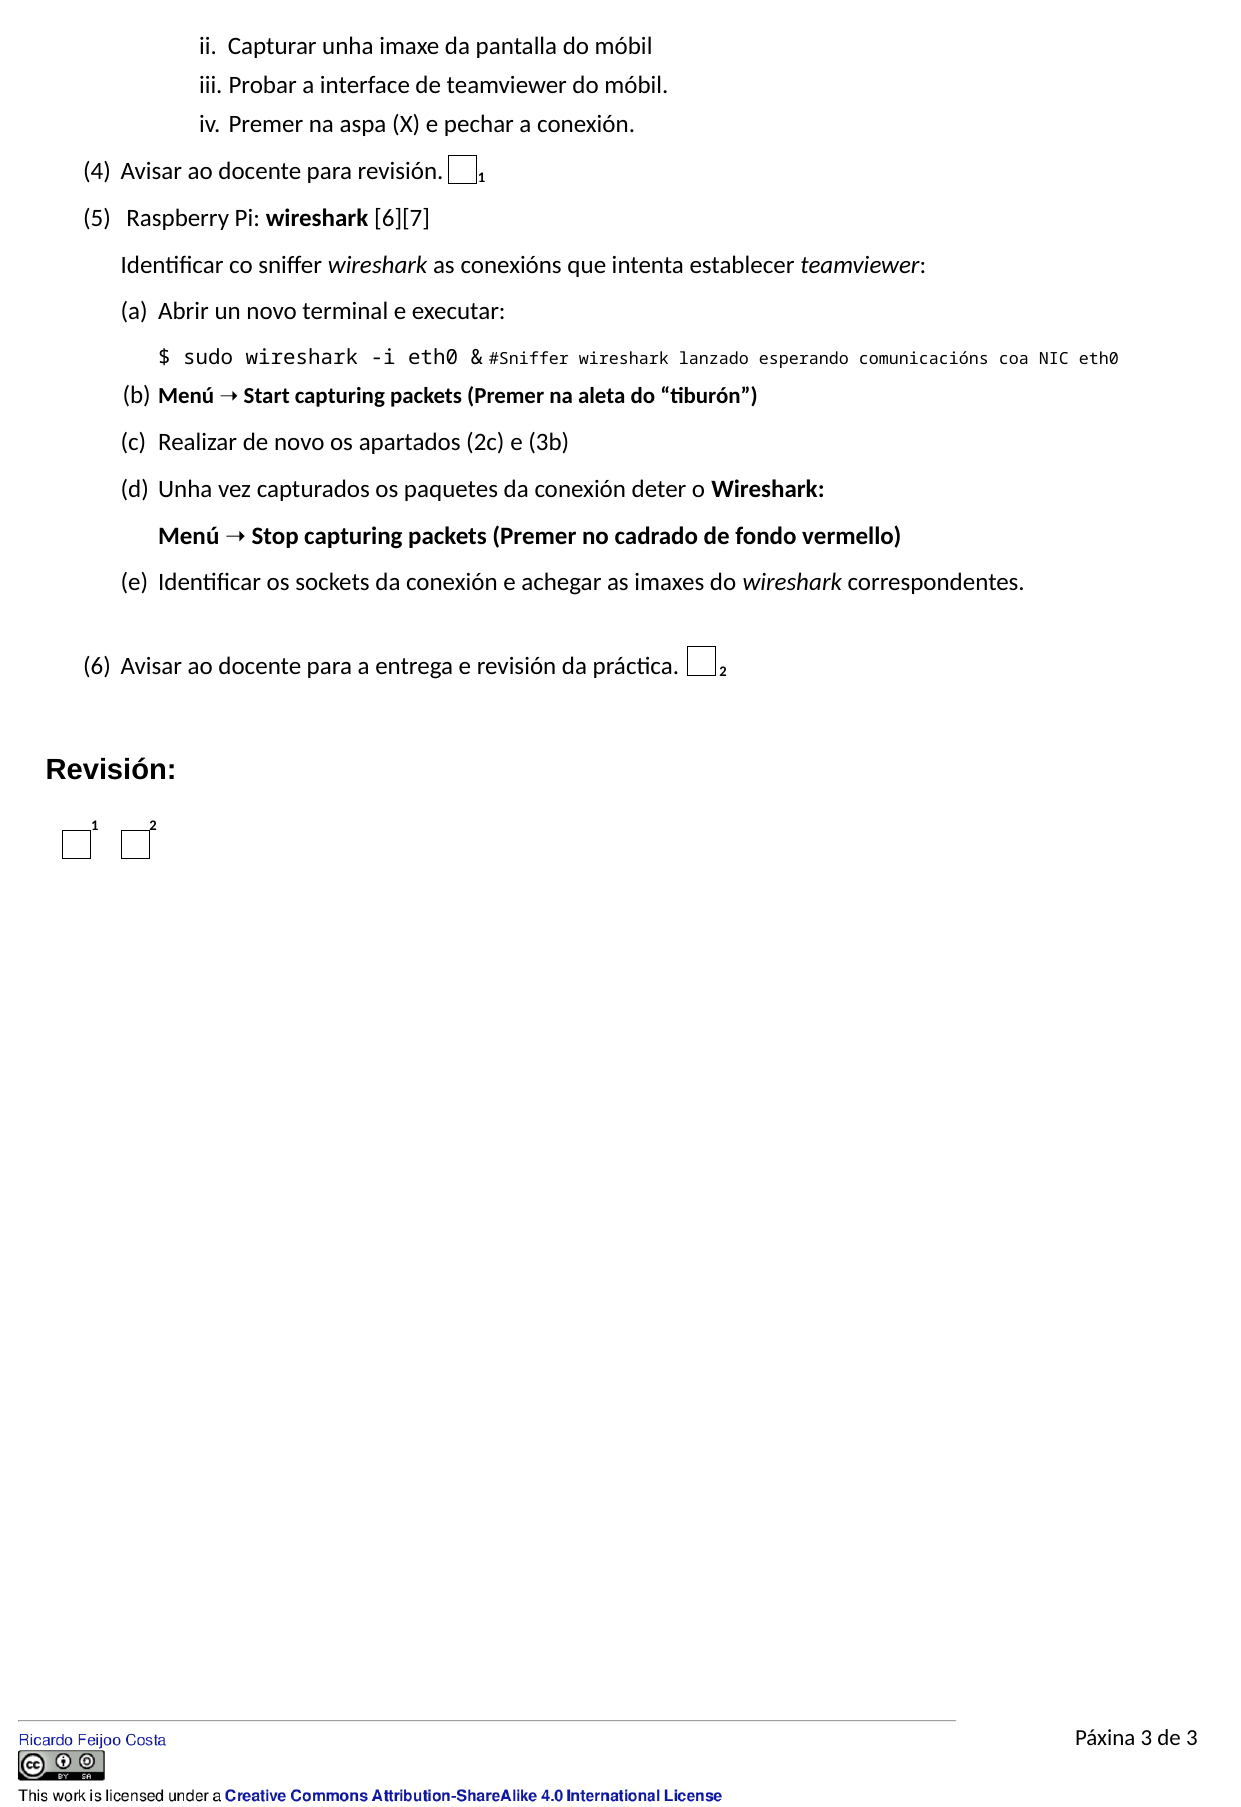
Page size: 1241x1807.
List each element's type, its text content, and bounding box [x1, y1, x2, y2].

list $ sudo wireshark -i eth0 & #Sniffer wireshark lanzado esperando comunicacións coa NIC eth0 [120, 342, 1197, 371]
list Premer na aspa (X) e pechar a conexión. [199, 108, 1197, 139]
picture [8, 1715, 957, 1806]
list Menú ➝ Start capturing packets (Premer na aleta do “tiburón”) [122, 379, 1197, 410]
list Probar a interface de teamviewer do móbil. [199, 69, 1197, 100]
list Capturar unha imaxe da pantalla do móbil [199, 30, 1197, 60]
list Raspberry Pi: wireshark [6][7] [83, 202, 1197, 232]
list Menú ➝ Stop capturing packets (Premer no cadrado de fondo vermello) [120, 520, 1197, 550]
text 1 2 [45, 803, 1197, 834]
list Abrir un novo terminal e executar: [120, 296, 1197, 326]
list Identificar co sniffer wireshark as conexións que intenta establecer teamviewer: [83, 249, 1197, 279]
subtitle Revisión: [45, 752, 1197, 786]
list Avisar ao docente para a entrega e revisión da práctica. 2 [83, 650, 1197, 680]
list Unha vez capturados os paquetes da conexión deter o Wireshark: [120, 473, 1197, 503]
list Realizar de novo os apartados (2c) e (3b) [120, 426, 1197, 457]
list Avisar ao docente para revisión. 1 [83, 155, 1197, 186]
list Identificar os sockets da conexión e achegar as imaxes do wireshark correspondentes. [120, 567, 1197, 597]
